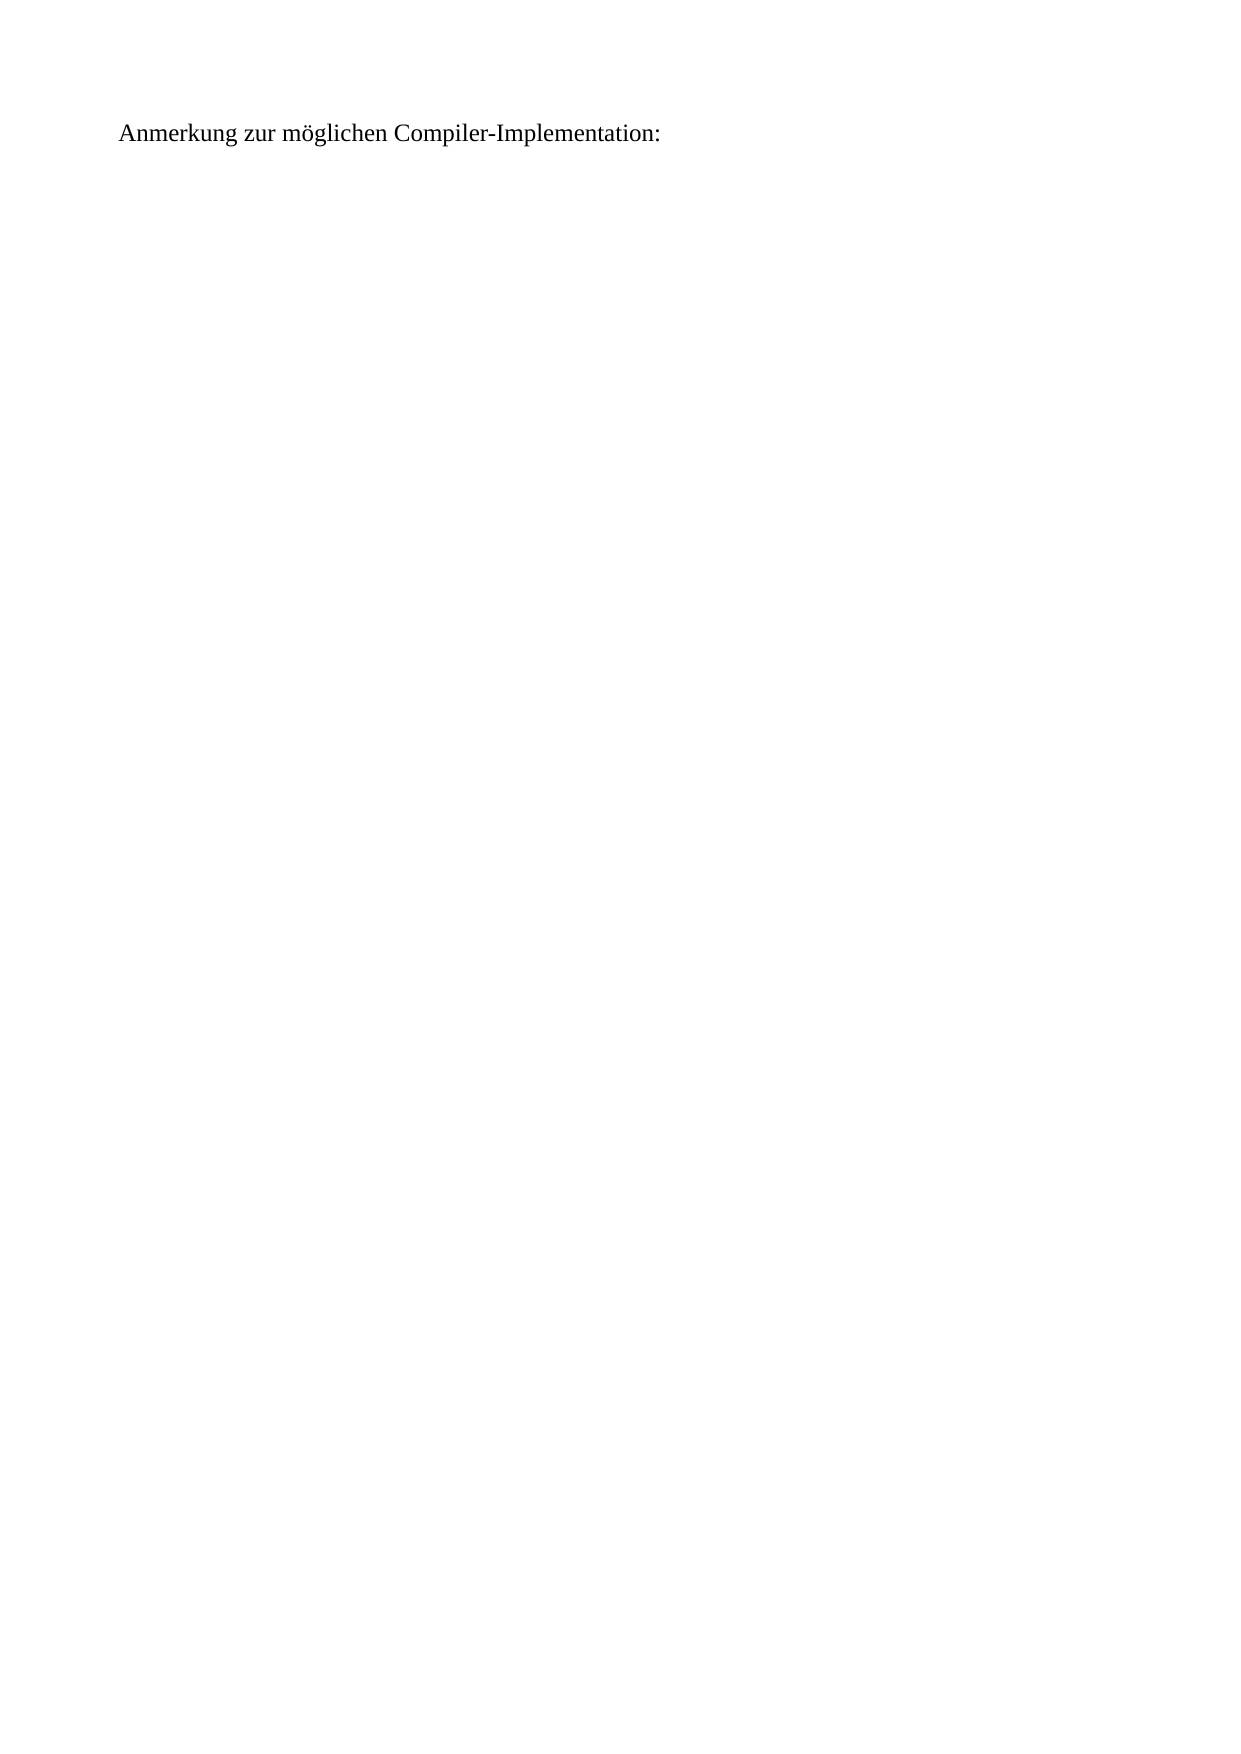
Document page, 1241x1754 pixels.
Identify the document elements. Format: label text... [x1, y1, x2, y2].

text Anmerkung zur möglichen Compiler-Implementation: [118, 118, 1122, 147]
